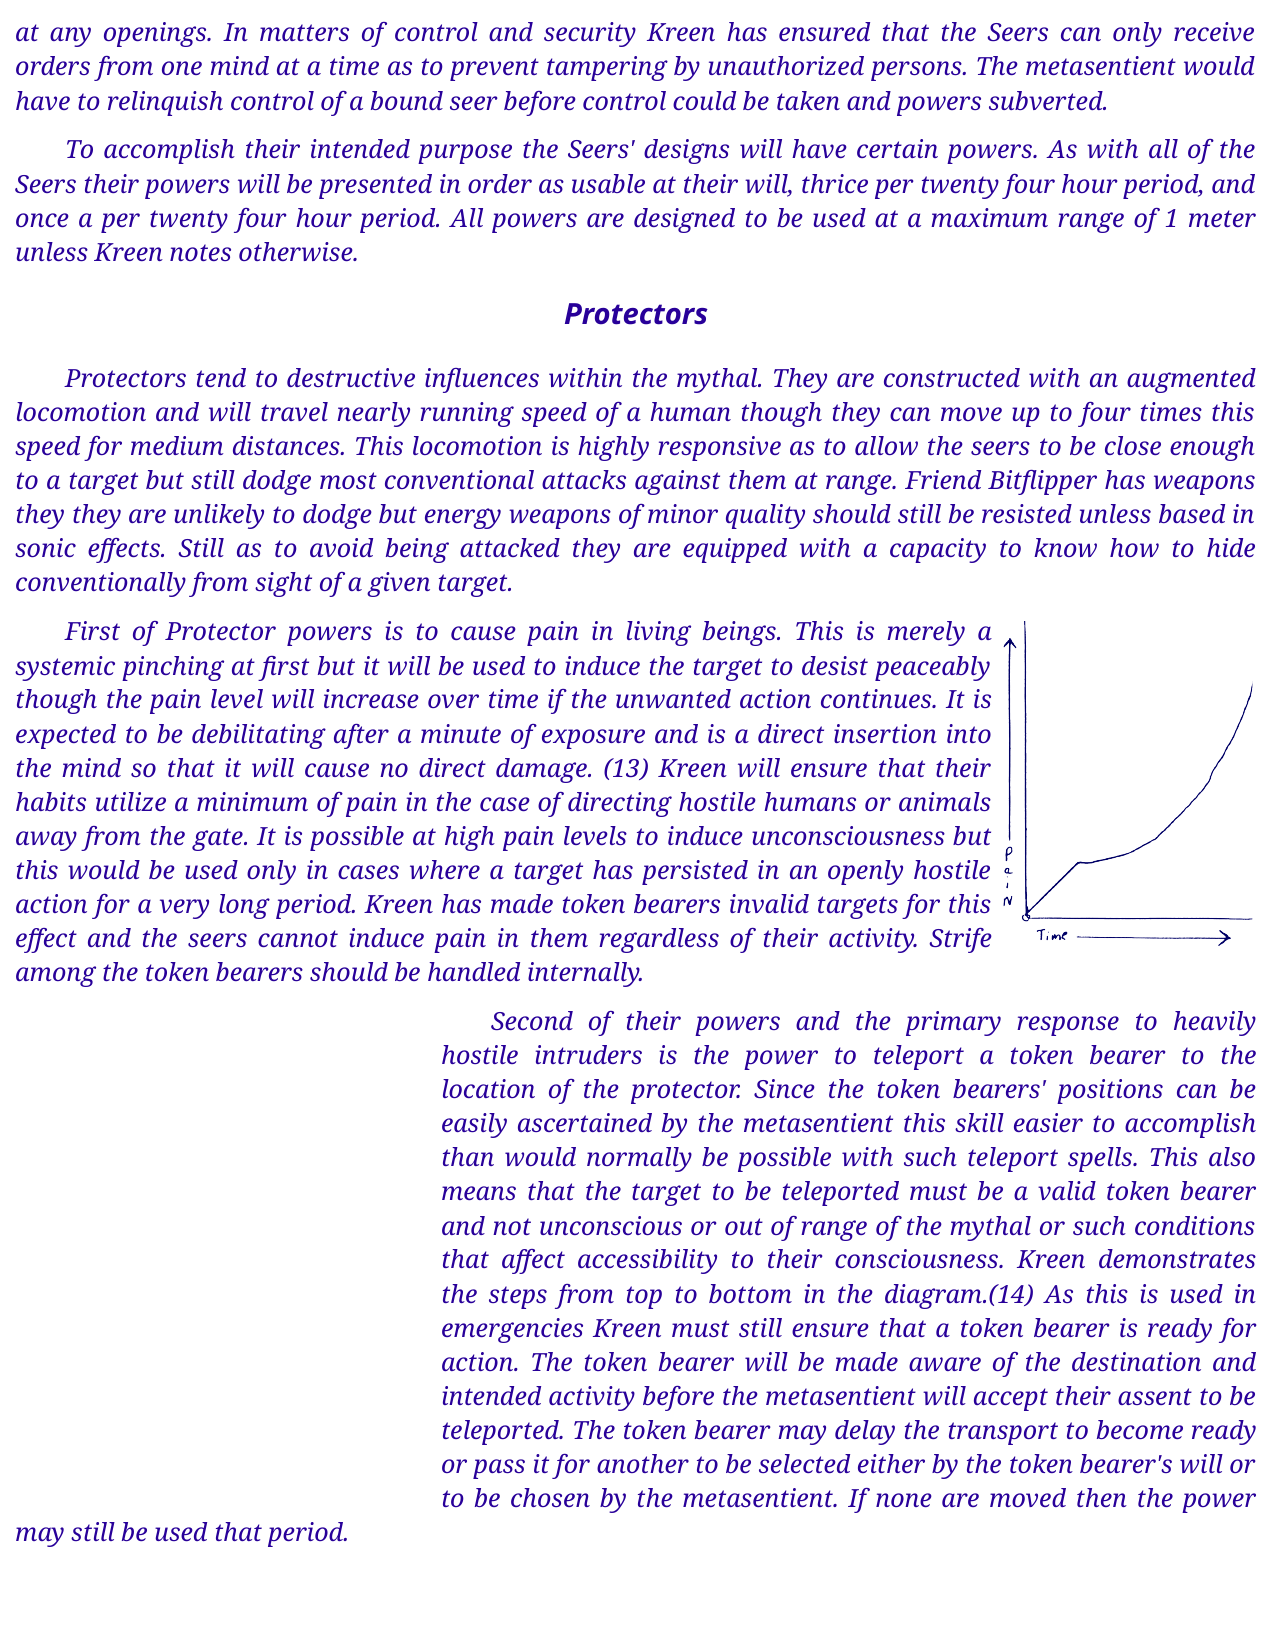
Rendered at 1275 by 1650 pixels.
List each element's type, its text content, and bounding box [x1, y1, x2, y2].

text First of Protector powers is to cause pain in living beings. This is merely a systemic pinching at first but it will be used to induce the target to desist peaceably though the pain level will increase over time if the unwanted action continues. It is expected to be debilitating after a minute of exposure and is a direct insertion into the mind so that it will cause no direct damage. (13) Kreen will ensure that their habits utilize a minimum of pain in the case of directing hostile humans or animals away from the gate. It is possible at high pain levels to induce unconsciousness but this would be used only in cases where a target has persisted in an openly hostile action for a very long period. Kreen has made token bearers invalid targets for this effect and the seers cannot induce pain in them regardless of their activity. Strife among the token bearers should be handled internally. [15, 614, 1260, 989]
picture [1003, 621, 1253, 946]
text Protectors tend to destructive influences within the mythal. They are constructed with an augmented locomotion and will travel nearly running speed of a human though they can move up to four times this speed for medium distances. This locomotion is highly responsive as to allow the seers to be close enough to a target but still dodge most conventional attacks against them at range. Friend Bitflipper has weapons they they are unlikely to dodge but energy weapons of minor quality should still be resisted unless based in sonic effects. Still as to avoid being attacked they are equipped with a capacity to know how to hide conventionally from sight of a given target. [15, 361, 1260, 599]
text Second of their powers and the primary response to heavily hostile intruders is the power to teleport a token bearer to the location of the protector. Since the token bearers' positions can be easily ascertained by the metasentient this skill easier to accomplish than would normally be possible with such teleport spells. This also means that the target to be teleported must be a valid token bearer and not unconscious or out of range of the mythal or such conditions that affect accessibility to their consciousness. Kreen demonstrates the steps from top to bottom in the diagram.(14) As this is used in emergencies Kreen must still ensure that a token bearer is ready for action. The token bearer will be made aware of the destination and intended activity before the metasentient will accept their assent to be teleported. The token bearer may delay the transport to become ready or pass it for another to be selected either by the token bearer's will or to be chosen by the metasentient. If none are moved then the power may still be used that period. [15, 1004, 1260, 1549]
text To accomplish their intended purpose the Seers' designs will have certain powers. As with all of the Seers their powers will be presented in order as usable at their will, thrice per twenty four hour period, and once a per twenty four hour period. All powers are designed to be used at a maximum range of 1 meter unless Kreen notes otherwise. [15, 132, 1260, 268]
subtitle Protectors [15, 293, 1260, 333]
text at any openings. In matters of control and security Kreen has ensured that the Seers can only receive orders from one mind at a time as to prevent tampering by unauthorized persons. The metasentient would have to relinquish control of a bound seer before control could be taken and powers subverted. [15, 15, 1260, 117]
